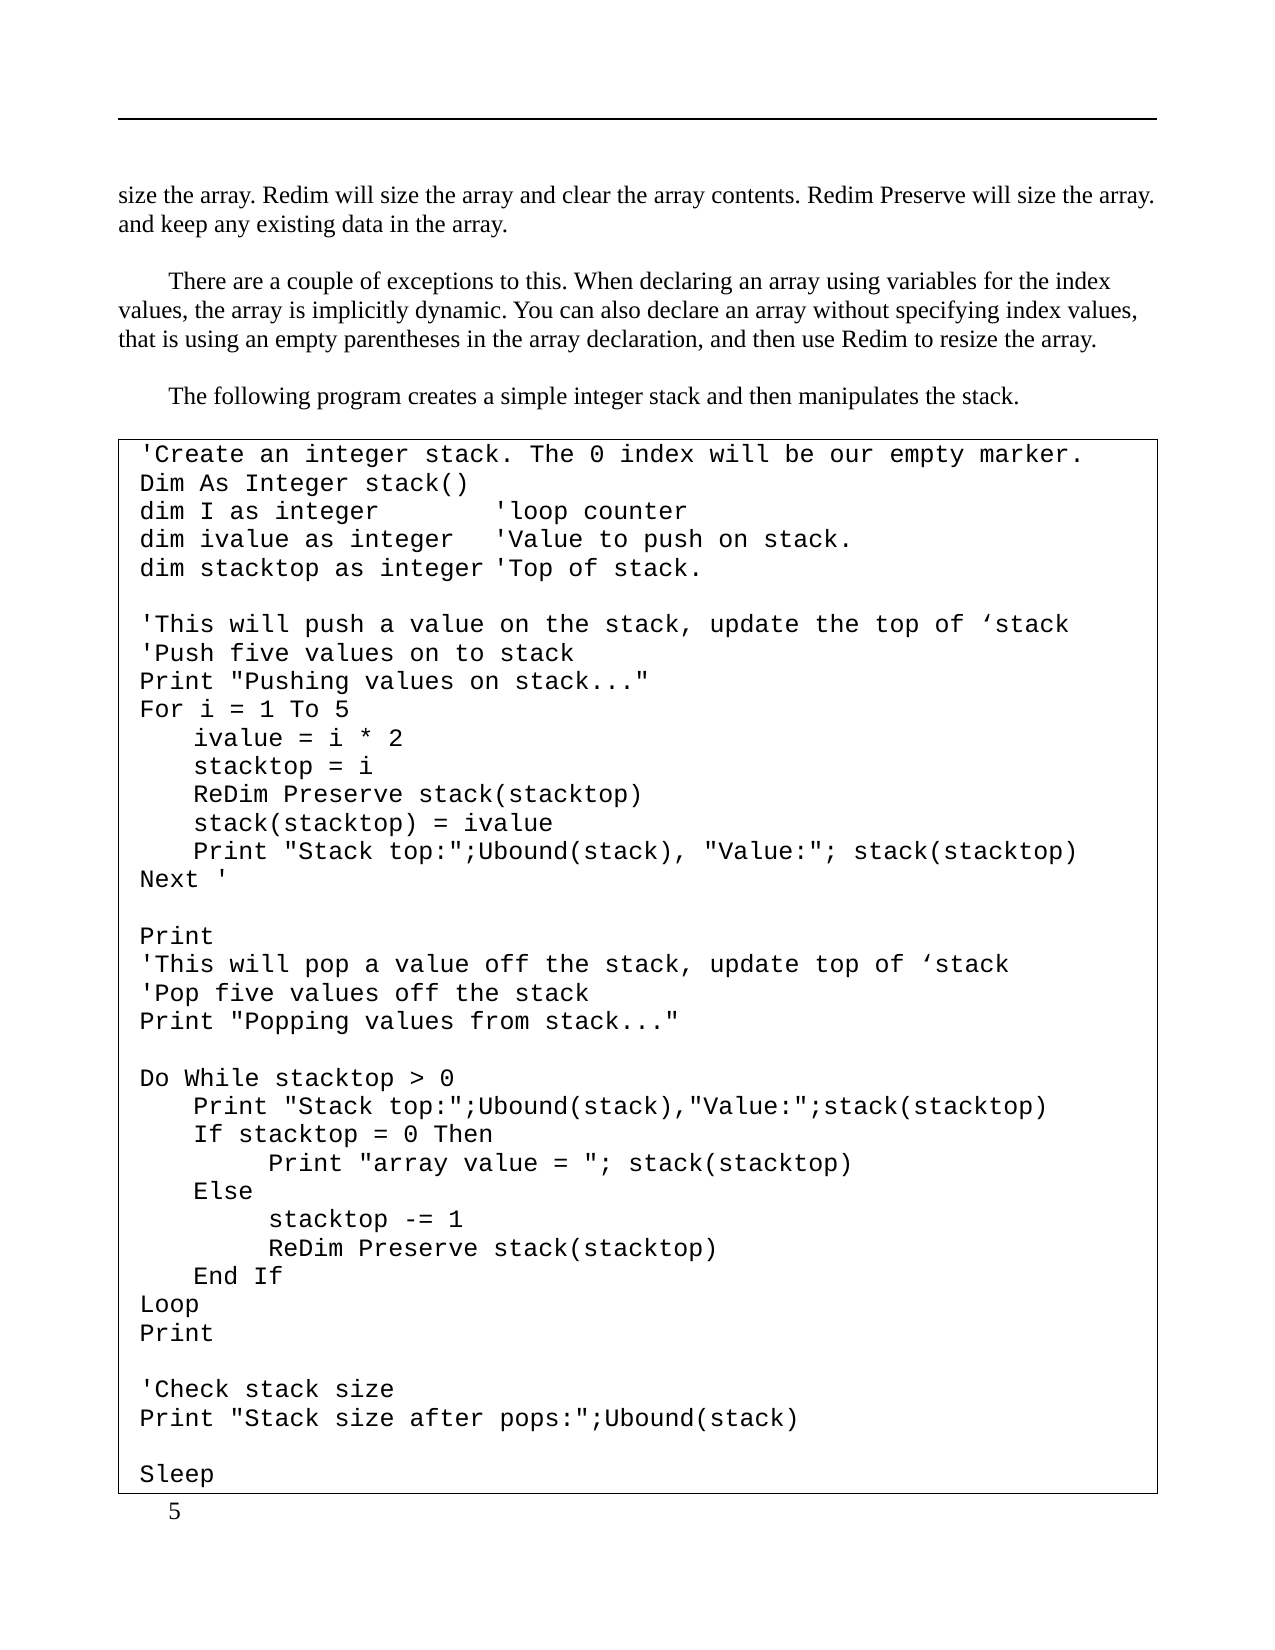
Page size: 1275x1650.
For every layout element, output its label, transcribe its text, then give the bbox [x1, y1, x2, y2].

text 'This will push a value on the stack, update the top of ‘stack [119, 609, 1157, 637]
text ivalue = i * 2 [119, 722, 1157, 751]
text There are a couple of exceptions to this. When declaring an array using variables for the index values, the array is implicitly dynamic. You can also declare an array without specifying index values, that is using an empty parentheses in the array declaration, and then use Redim to resize the array. [118, 266, 1157, 353]
text Print "Stack size after pops:";Ubound(stack) [119, 1402, 1157, 1434]
text Next ' [119, 864, 1157, 895]
text Sleep [119, 1459, 1157, 1493]
text Print "Stack top:";Ubound(stack), "Value:"; stack(stacktop) [119, 836, 1157, 864]
text ReDim Preserve stack(stacktop) [119, 1232, 1157, 1261]
text For i = 1 To 5 [119, 694, 1157, 722]
text dim stacktop as integer 'Top of stack. [119, 552, 1157, 584]
text Print "Pushing values on stack..." [119, 666, 1157, 694]
text size the array. Redim will size the array and clear the array contents. Redim Preserve will size the array. and keep any existing data in the array. [118, 180, 1157, 238]
text dim I as integer 'loop counter [119, 496, 1157, 524]
text Else [119, 1176, 1157, 1204]
text 'Check stack size [119, 1374, 1157, 1402]
text stacktop = i [119, 751, 1157, 779]
text Print [119, 1317, 1157, 1349]
text The following program creates a simple integer stack and then manipulates the stack. [118, 381, 1157, 410]
text Print "array value = "; stack(stacktop) [119, 1147, 1157, 1176]
text If stacktop = 0 Then [119, 1119, 1157, 1147]
text stack(stacktop) = ivalue [119, 807, 1157, 836]
text 'Pop five values off the stack [119, 977, 1157, 1006]
text Do While stacktop > 0 [119, 1062, 1157, 1091]
text ReDim Preserve stack(stacktop) [119, 779, 1157, 807]
text 'Create an integer stack. The 0 index will be our empty marker. [119, 440, 1157, 467]
text 'Push five values on to stack [119, 637, 1157, 666]
text Dim As Integer stack() [119, 467, 1157, 496]
text Print "Stack top:";Ubound(stack),"Value:";stack(stacktop) [119, 1091, 1157, 1119]
text Print [119, 921, 1157, 949]
text End If [119, 1261, 1157, 1289]
text dim ivalue as integer 'Value to push on stack. [119, 524, 1157, 552]
text 'This will pop a value off the stack, update top of ‘stack [119, 949, 1157, 977]
text Print "Popping values from stack..." [119, 1006, 1157, 1037]
text stacktop -= 1 [119, 1204, 1157, 1232]
text Loop [119, 1289, 1157, 1317]
